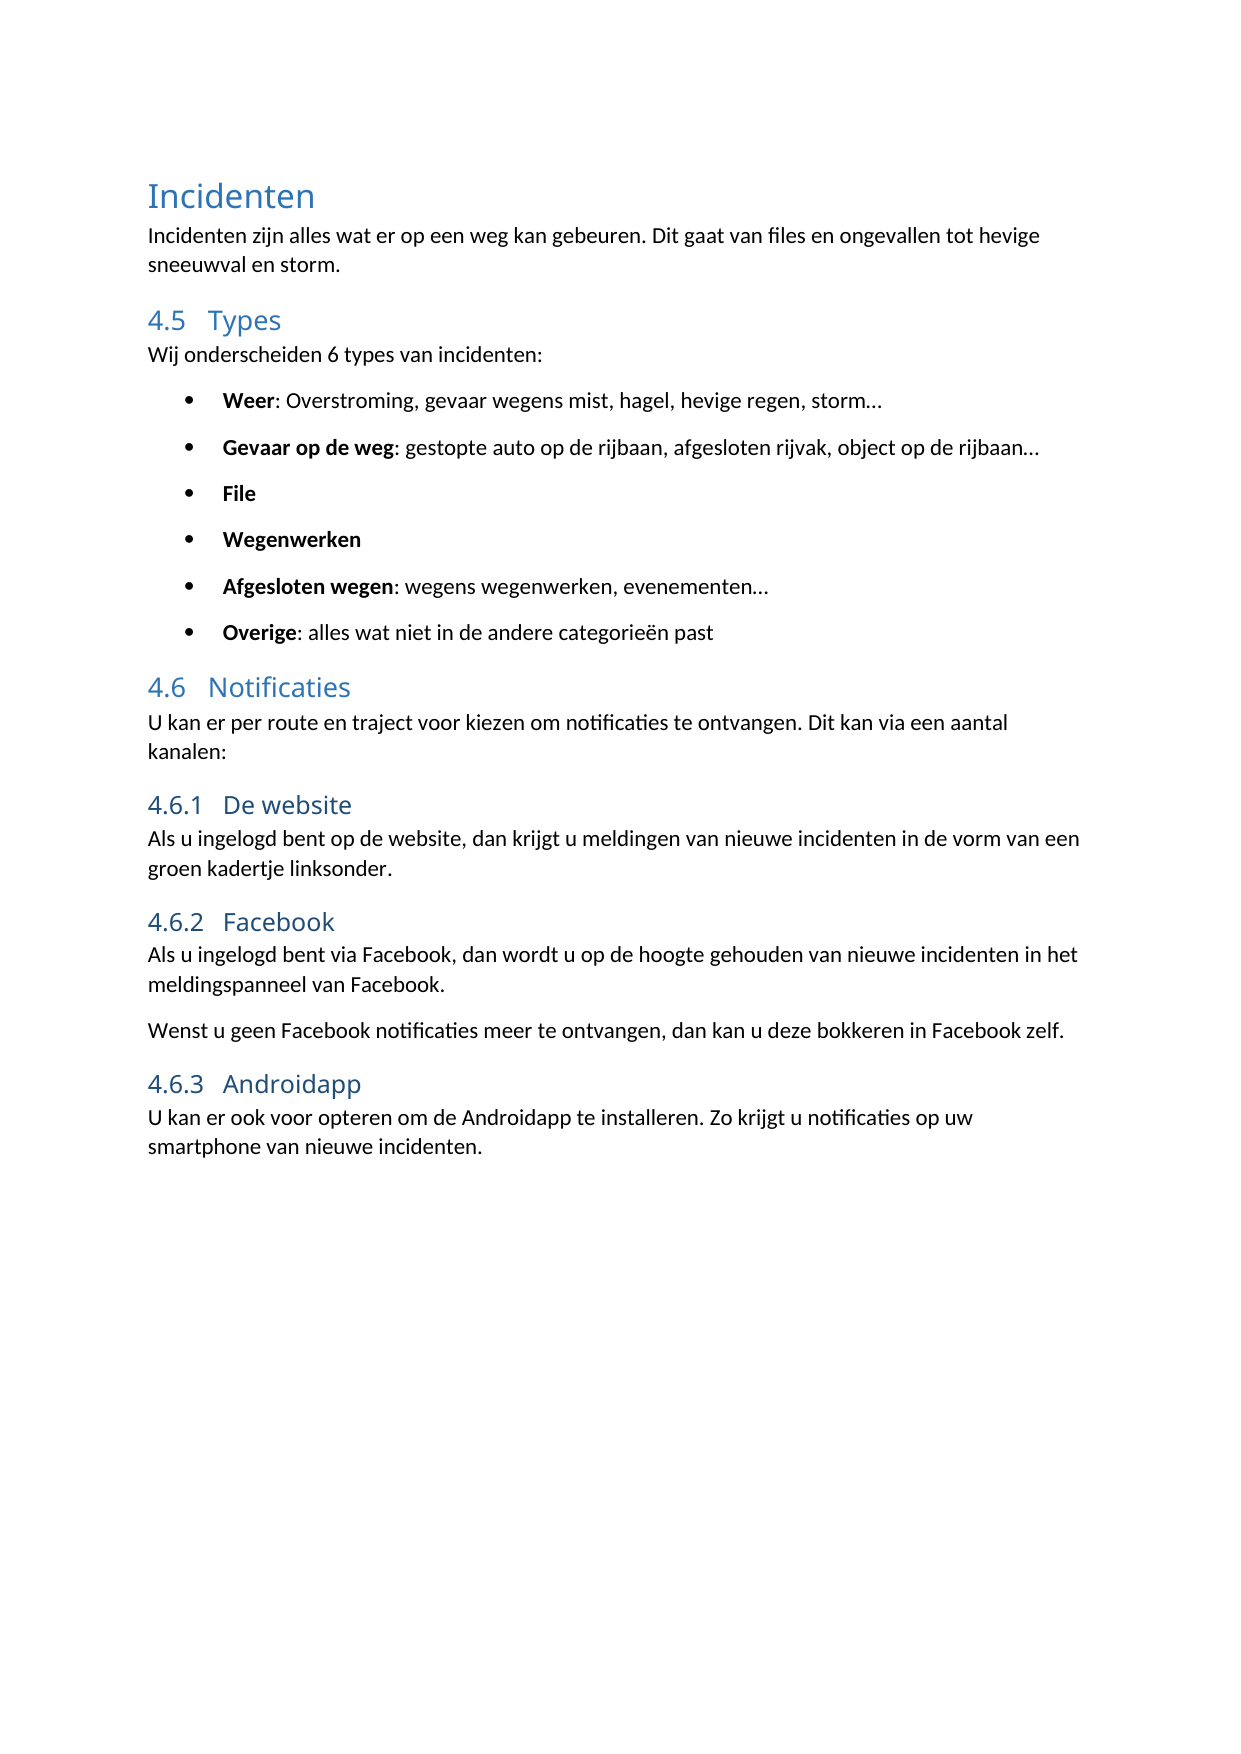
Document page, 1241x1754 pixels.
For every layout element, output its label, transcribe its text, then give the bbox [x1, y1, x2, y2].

list Overige: alles wat niet in de andere categorieën past [185, 618, 1093, 646]
subtitle Incidenten [148, 173, 1093, 218]
text Als u ingelogd bent via Facebook, dan wordt u op de hoogte gehouden van nieuwe incidenten in het meldingspanneel van Facebook. [148, 940, 1093, 998]
list Gevaar op de weg: gestopte auto op de rijbaan, afgesloten rijvak, object op de rijbaan… [185, 433, 1093, 461]
list Afgesloten wegen: wegens wegenwerken, evenementen… [185, 572, 1093, 600]
text U kan er per route en traject voor kiezen om notificaties te ontvangen. Dit kan via een aantal kanalen: [148, 708, 1093, 765]
list File [185, 479, 1093, 507]
subtitle Notificaties [148, 669, 1093, 706]
text Wenst u geen Facebook notificaties meer te ontvangen, dan kan u deze bokkeren in Facebook zelf. [148, 1016, 1093, 1044]
subtitle Facebook [148, 904, 1093, 938]
subtitle Androidapp [148, 1067, 1093, 1101]
list Weer: Overstroming, gevaar wegens mist, hagel, hevige regen, storm… [185, 386, 1093, 414]
text U kan er ook voor opteren om de Androidapp te installeren. Zo krijgt u notificaties op uw smartphone van nieuwe incidenten. [148, 1103, 1093, 1161]
subtitle Types [148, 301, 1093, 338]
text Wij onderscheiden 6 types van incidenten: [148, 340, 1093, 368]
subtitle De website [148, 788, 1093, 822]
list Wegenwerken [185, 525, 1093, 553]
text Incidenten zijn alles wat er op een weg kan gebeuren. Dit gaat van files en ongevallen tot hevige sneeuwval en storm. [148, 221, 1093, 278]
text Als u ingelogd bent op de website, dan krijgt u meldingen van nieuwe incidenten in de vorm van een groen kadertje linksonder. [148, 824, 1093, 882]
